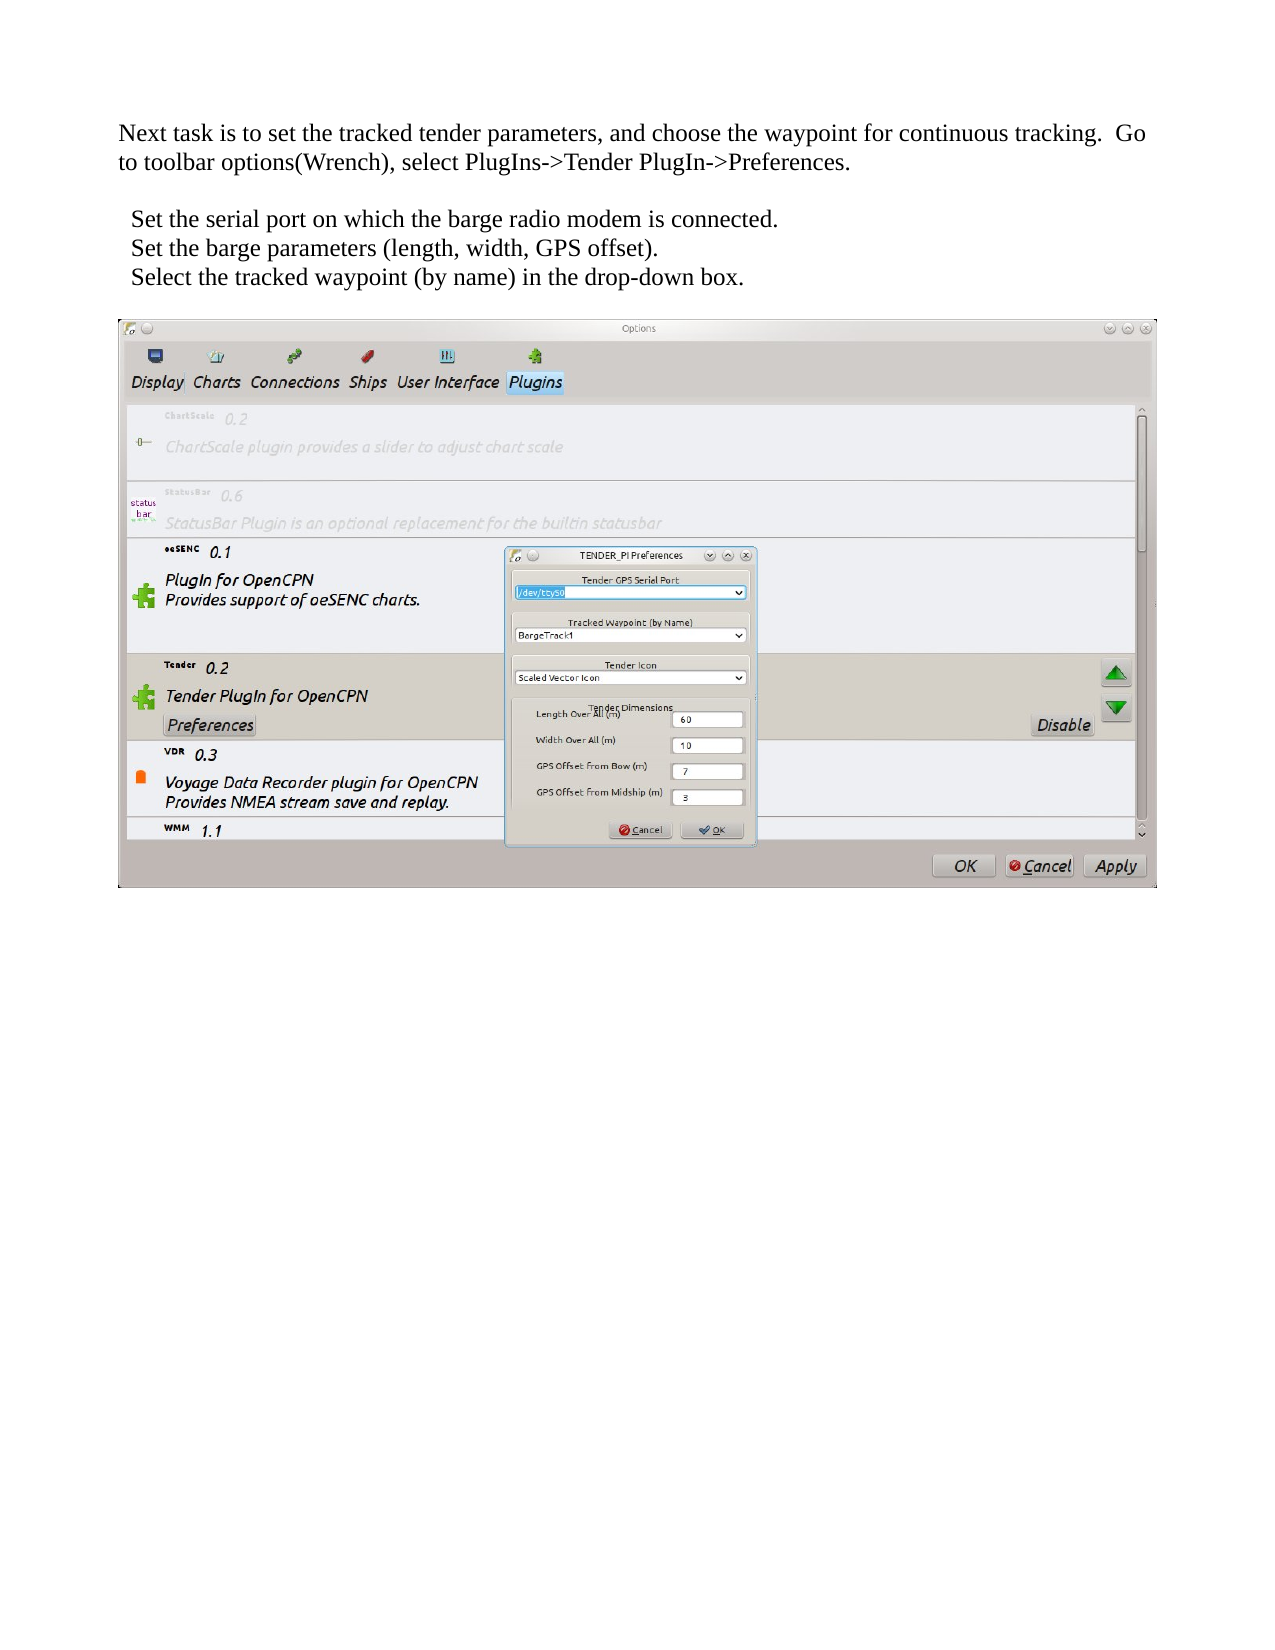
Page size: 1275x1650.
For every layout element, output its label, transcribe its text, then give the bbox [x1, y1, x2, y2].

text Set the serial port on which the barge radio modem is connected. [118, 204, 1157, 233]
text Next task is to set the tracked tender parameters, and choose the waypoint for continuous tracking. Go to toolbar options(Wrench), select PlugIns->Tender PlugIn->Preferences. [118, 118, 1157, 176]
picture [118, 319, 1157, 888]
text Select the tracked waypoint (by name) in the drop-down box. [118, 262, 1157, 291]
text Set the barge parameters (length, width, GPS offset). [118, 233, 1157, 262]
